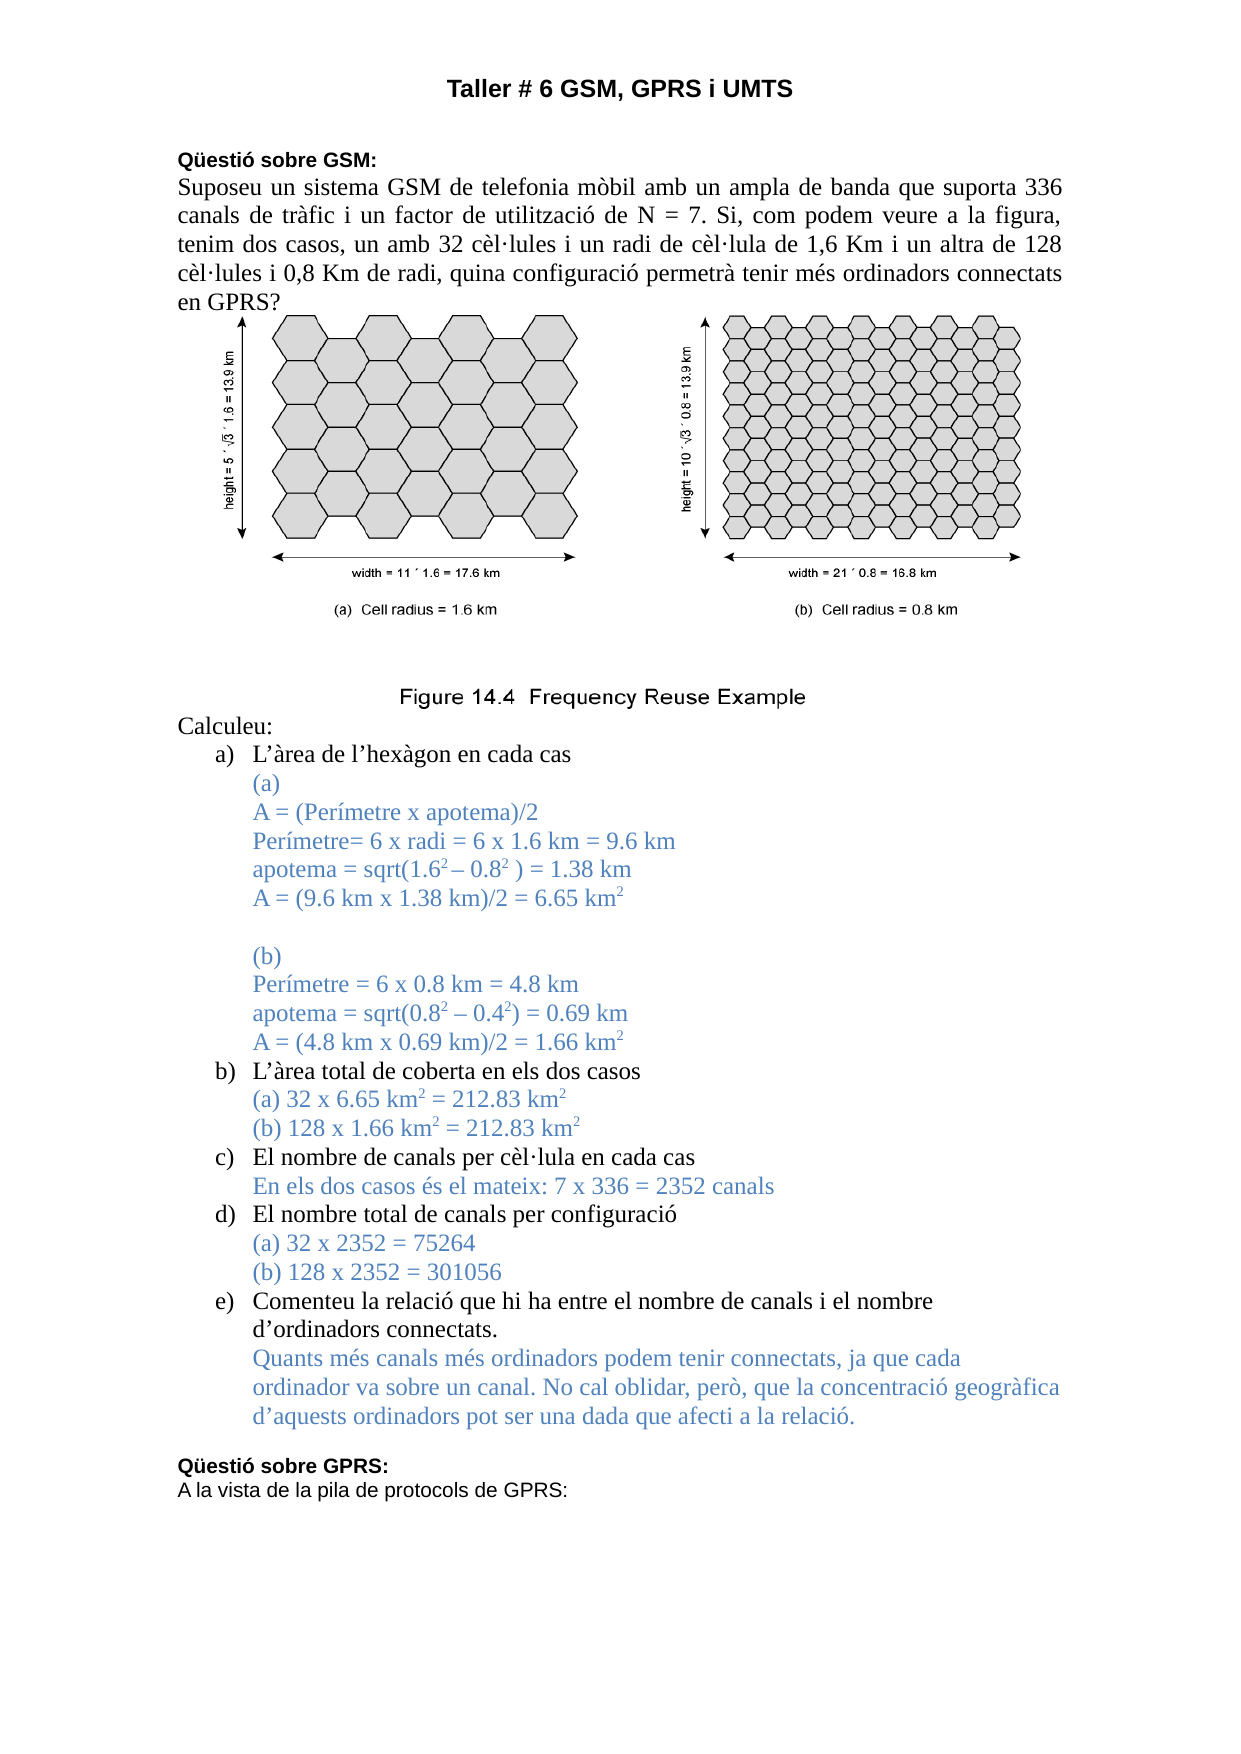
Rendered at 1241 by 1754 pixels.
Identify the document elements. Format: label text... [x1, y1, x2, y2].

list El nombre de canals per cèl·lula en cada cas En els dos casos és el mateix: 7 x 336 = 2352 canals [215, 1142, 1063, 1199]
list L’àrea total de coberta en els dos casos (a) 32 x 6.65 km2 = 212.83 km2 (b) 128 x 1.66 km2 = 212.83 km2 [215, 1056, 1063, 1142]
text A la vista de la pila de protocols de GPRS: [177, 1477, 1063, 1501]
text Qüestió sobre GPRS: [177, 1453, 1063, 1477]
list Comenteu la relació que hi ha entre el nombre de canals i el nombre d’ordinadors connectats. Quants més canals més ordinadors podem tenir connectats, ja que cada ordinador va sobre un canal. No cal oblidar, però, que la concentració geogràfica d’aquests ordinadors pot ser una dada que afecti a la relació. [215, 1286, 1063, 1429]
text Calculeu: [177, 711, 1063, 739]
picture [220, 315, 1021, 711]
text Qüestió sobre GSM: [177, 148, 1063, 172]
list El nombre total de canals per configuració (a) 32 x 2352 = 75264 (b) 128 x 2352 = 301056 [215, 1199, 1063, 1286]
list L’àrea de l’hexàgon en cada cas (a) A = (Perímetre x apotema)/2 Perímetre= 6 x radi = 6 x 1.6 km = 9.6 km apotema = sqrt(1.62 – 0.82 ) = 1.38 km A = (9.6 km x 1.38 km)/2 = 6.65 km2 (b) Perímetre = 6 x 0.8 km = 4.8 km apotema = sqrt(0.82 – 0.42) = 0.69 km A = (4.8 km x 0.69 km)/2 = 1.66 km2 [215, 739, 1063, 1056]
text Suposeu un sistema GSM de telefonia mòbil amb un ampla de banda que suporta 336 canals de tràfic i un factor de utilització de N = 7. Si, com podem veure a la figura, tenim dos casos, un amb 32 cèl·lules i un radi de cèl·lula de 1,6 Km i un altra de 128 cèl·lules i 0,8 Km de radi, quina configuració permetrà tenir més ordinadors connectats en GPRS? [177, 172, 1063, 315]
